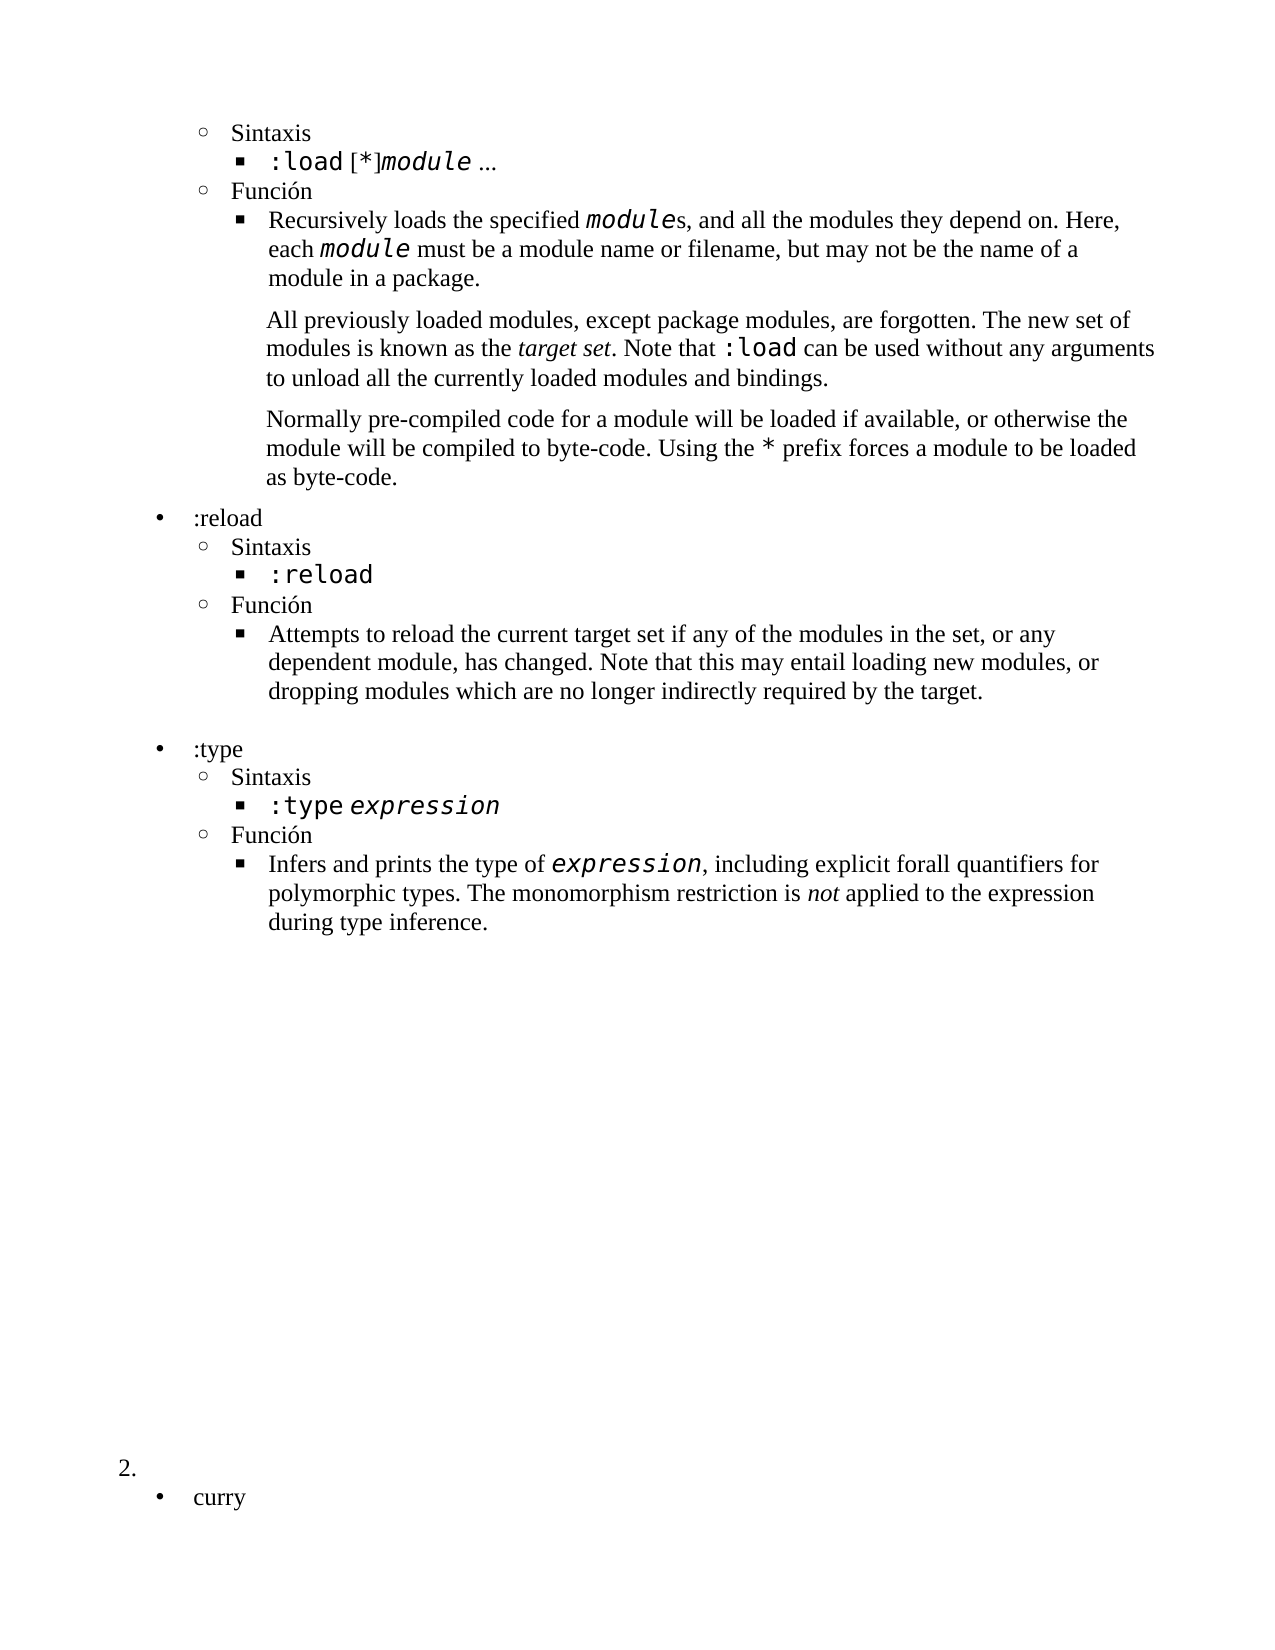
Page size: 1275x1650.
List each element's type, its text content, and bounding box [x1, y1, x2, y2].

text 2. [118, 1453, 1157, 1482]
list Función [193, 820, 1157, 849]
list Recursively loads the specified modules, and all the modules they depend on. Here, each module must be a module name or filename, but may not be the name of a module in a package. [231, 205, 1157, 292]
list :reload [156, 503, 1157, 532]
list Attempts to reload the current target set if any of the modules in the set, or any dependent module, has changed. Note that this may entail loading new modules, or dropping modules which are no longer indirectly required by the target. [231, 619, 1157, 705]
text Normally pre-compiled code for a module will be loaded if available, or otherwise the module will be compiled to byte-code. Using the * prefix forces a module to be loaded as byte-code. [118, 404, 1157, 491]
list Sintaxis [193, 762, 1157, 791]
list curry [156, 1482, 1157, 1511]
list Infers and prints the type of expression, including explicit forall quantifiers for polymorphic types. The monomorphism restriction is not applied to the expression during type inference. [231, 849, 1157, 936]
list Sintaxis [193, 532, 1157, 561]
list Función [193, 176, 1157, 205]
list :reload [231, 561, 1157, 590]
list :load [*]module ... [231, 147, 1157, 176]
list :type expression [231, 791, 1157, 820]
list Sintaxis [193, 118, 1157, 147]
text All previously loaded modules, except package modules, are forgotten. The new set of modules is known as the target set. Note that :load can be used without any arguments to unload all the currently loaded modules and bindings. [118, 305, 1157, 391]
list Función [193, 590, 1157, 619]
list :type [156, 734, 1157, 762]
